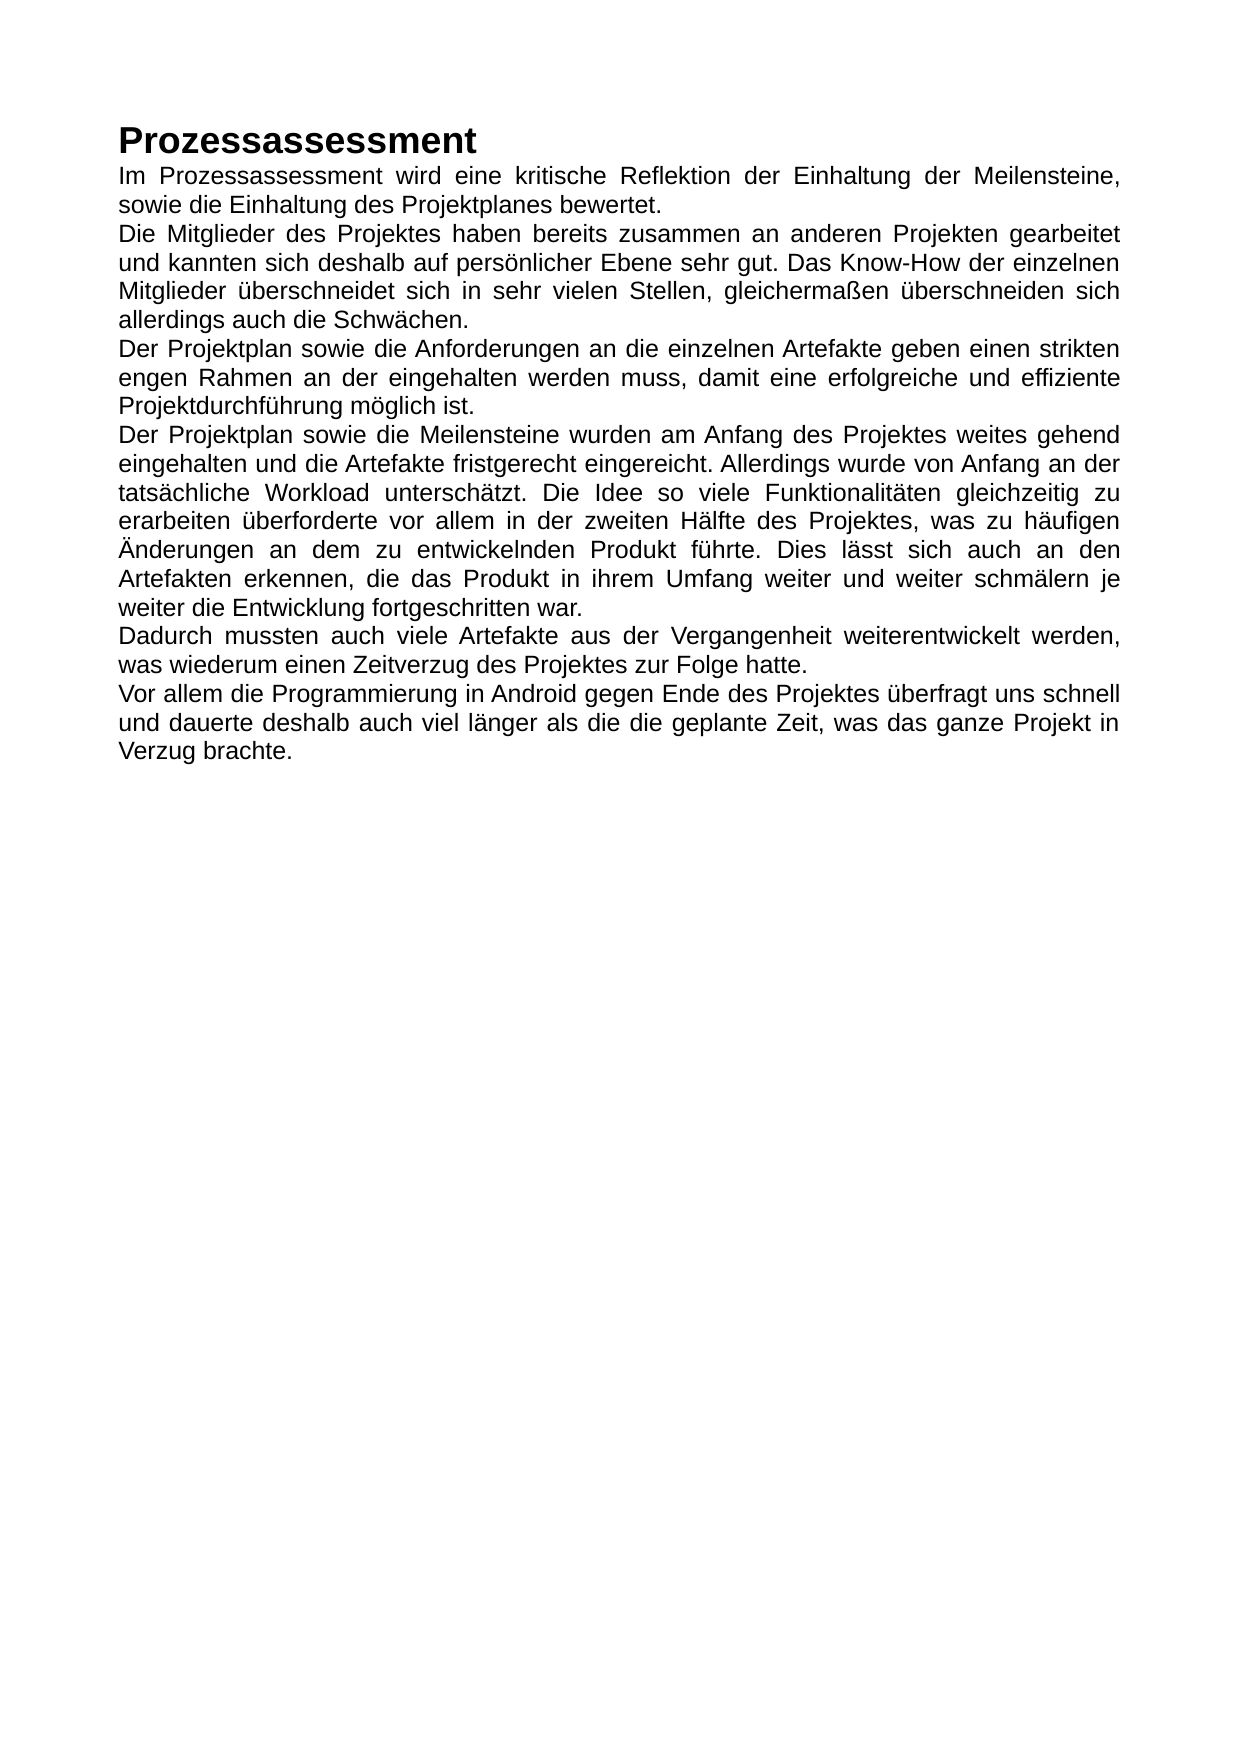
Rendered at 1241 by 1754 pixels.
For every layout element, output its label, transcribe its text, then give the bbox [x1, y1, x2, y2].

text Im Prozessassessment wird eine kritische Reflektion der Einhaltung der Meilensteine, sowie die Einhaltung des Projektplanes bewertet. [118, 161, 1122, 219]
text Die Mitglieder des Projektes haben bereits zusammen an anderen Projekten gearbeitet und kannten sich deshalb auf persönlicher Ebene sehr gut. Das Know-How der einzelnen Mitglieder überschneidet sich in sehr vielen Stellen, gleichermaßen überschneiden sich allerdings auch die Schwächen. [118, 219, 1122, 334]
text Der Projektplan sowie die Meilensteine wurden am Anfang des Projektes weites gehend eingehalten und die Artefakte fristgerecht eingereicht. Allerdings wurde von Anfang an der tatsächliche Workload unterschätzt. Die Idee so viele Funktionalitäten gleichzeitig zu erarbeiten überforderte vor allem in der zweiten Hälfte des Projektes, was zu häufigen Änderungen an dem zu entwickelnden Produkt führte. Dies lässt sich auch an den Artefakten erkennen, die das Produkt in ihrem Umfang weiter und weiter schmälern je weiter die Entwicklung fortgeschritten war. [118, 420, 1122, 621]
text Prozessassessment [118, 118, 1122, 161]
text Der Projektplan sowie die Anforderungen an die einzelnen Artefakte geben einen strikten engen Rahmen an der eingehalten werden muss, damit eine erfolgreiche und effiziente Projektdurchführung möglich ist. [118, 334, 1122, 420]
text Vor allem die Programmierung in Android gegen Ende des Projektes überfragt uns schnell und dauerte deshalb auch viel länger als die die geplante Zeit, was das ganze Projekt in Verzug brachte. [118, 679, 1122, 765]
text Dadurch mussten auch viele Artefakte aus der Vergangenheit weiterentwickelt werden, was wiederum einen Zeitverzug des Projektes zur Folge hatte. [118, 621, 1122, 679]
